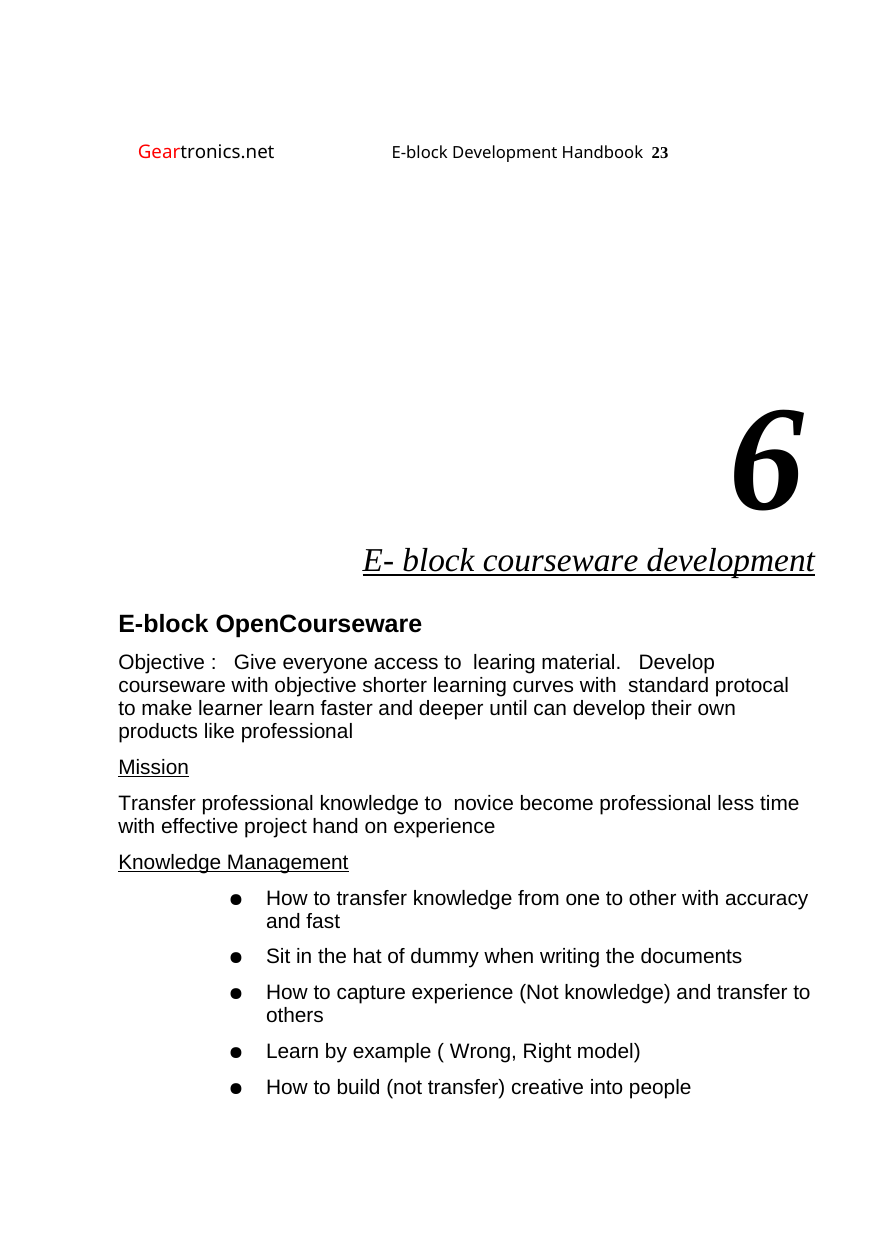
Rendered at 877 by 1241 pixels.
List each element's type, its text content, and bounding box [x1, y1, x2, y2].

text Knowledge Management [118, 850, 818, 873]
text Objective : Give everyone access to learing material. Develop courseware with objective shorter learning curves with standard protocal to make learner learn faster and deeper until can develop their own products like professional [118, 650, 818, 743]
text Transfer professional knowledge to novice become professional less time with effective project hand on experience [118, 791, 818, 838]
list How to build (not transfer) creative into people [228, 1075, 818, 1099]
subtitle E-block OpenCourseware [118, 610, 818, 638]
text 6 [118, 376, 818, 542]
list How to transfer knowledge from one to other with accuracy and fast [228, 886, 818, 932]
list Learn by example ( Wrong, Right model) [228, 1040, 818, 1063]
list How to capture experience (Not knowledge) and transfer to others [228, 981, 818, 1027]
title E- block courseware development [118, 542, 818, 579]
list Sit in the hat of dummy when writing the documents [228, 945, 818, 968]
text Mission [118, 756, 818, 779]
